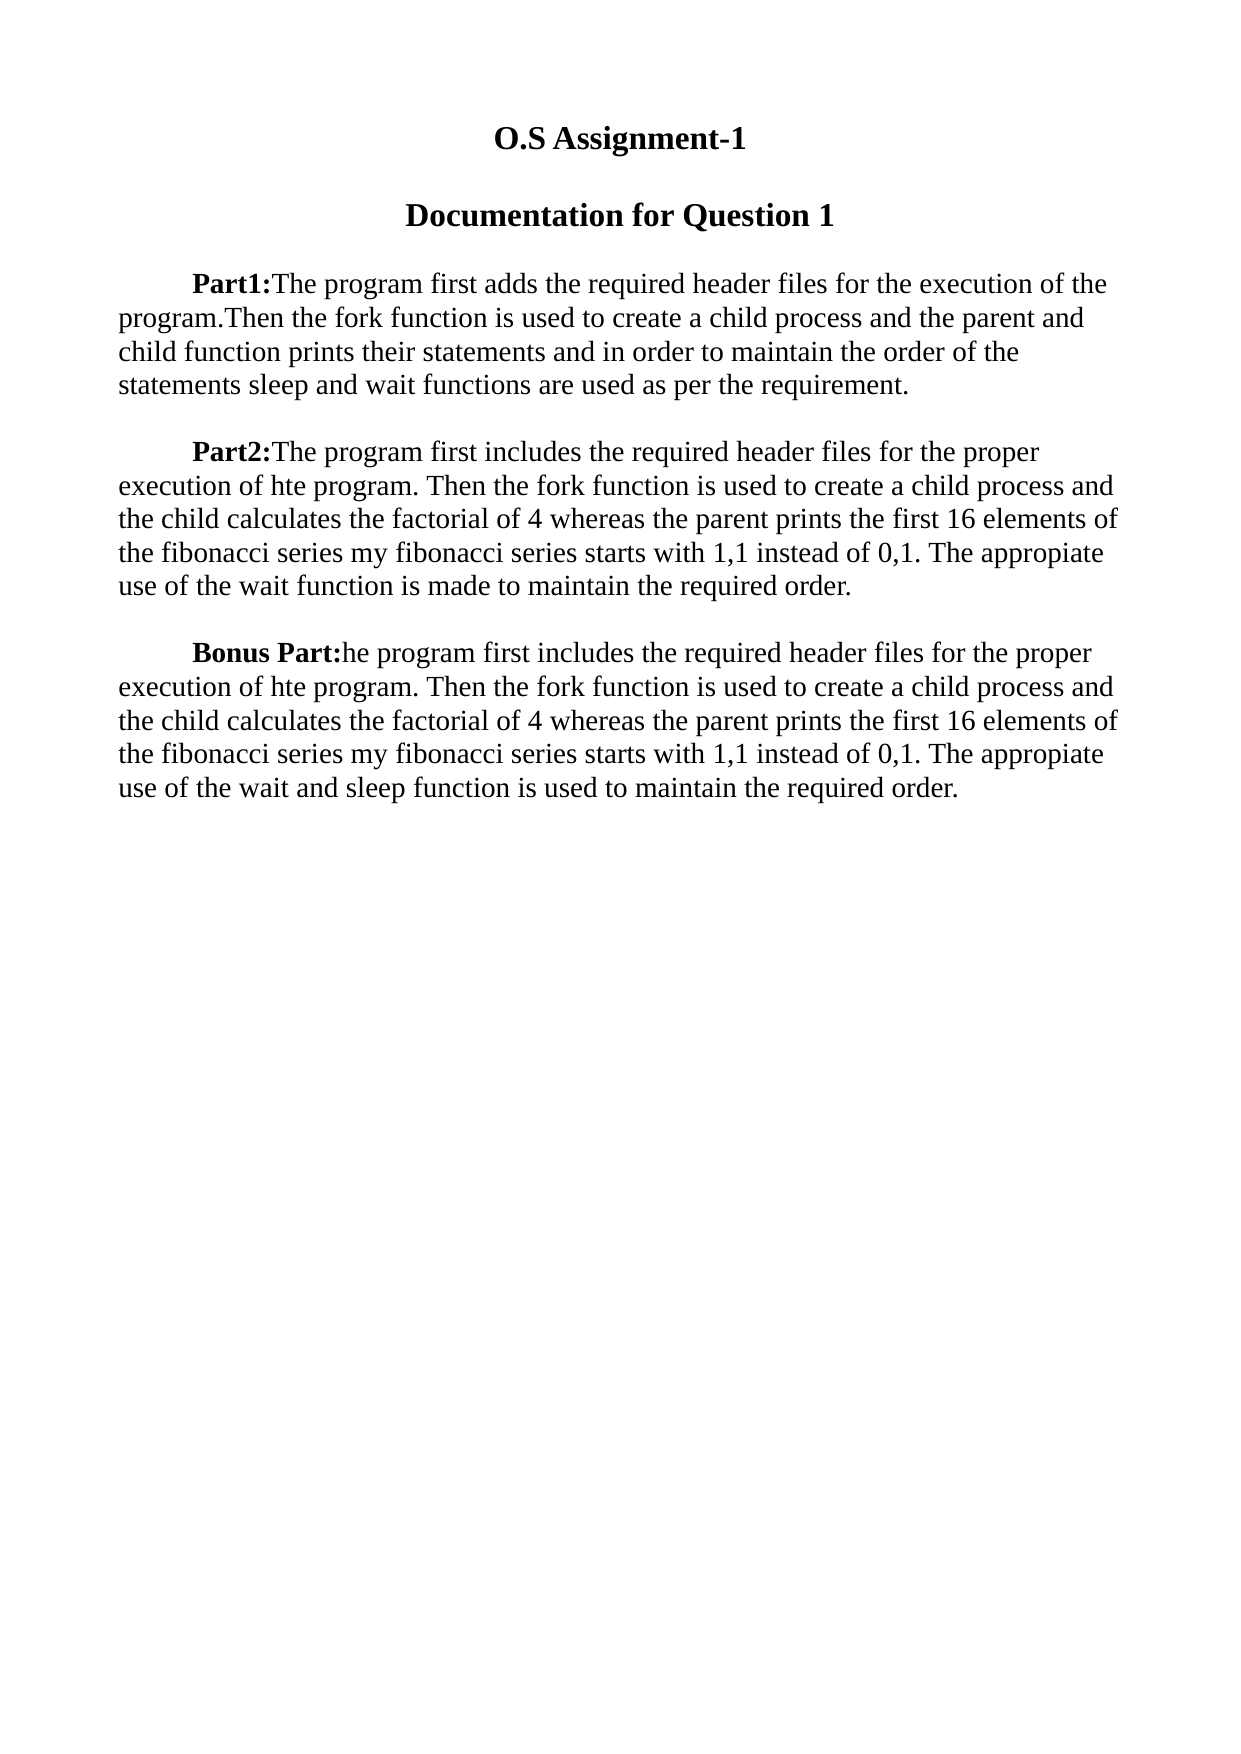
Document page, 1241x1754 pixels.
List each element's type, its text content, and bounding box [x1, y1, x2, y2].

text Part1:The program first adds the required header files for the execution of the program.Then the fork function is used to create a child process and the parent and child function prints their statements and in order to maintain the order of the statements sleep and wait functions are used as per the requirement. [118, 267, 1122, 401]
text Bonus Part:he program first includes the required header files for the proper execution of hte program. Then the fork function is used to create a child process and the child calculates the factorial of 4 whereas the parent prints the first 16 elements of the fibonacci series my fibonacci series starts with 1,1 instead of 0,1. The appropiate use of the wait and sleep function is used to maintain the required order. [118, 636, 1122, 803]
text Part2:The program first includes the required header files for the proper execution of hte program. Then the fork function is used to create a child process and the child calculates the factorial of 4 whereas the parent prints the first 16 elements of the fibonacci series my fibonacci series starts with 1,1 instead of 0,1. The appropiate use of the wait function is made to maintain the required order. [118, 434, 1122, 602]
text Documentation for Question 1 [118, 195, 1122, 233]
text O.S Assignment-1 [118, 118, 1122, 156]
